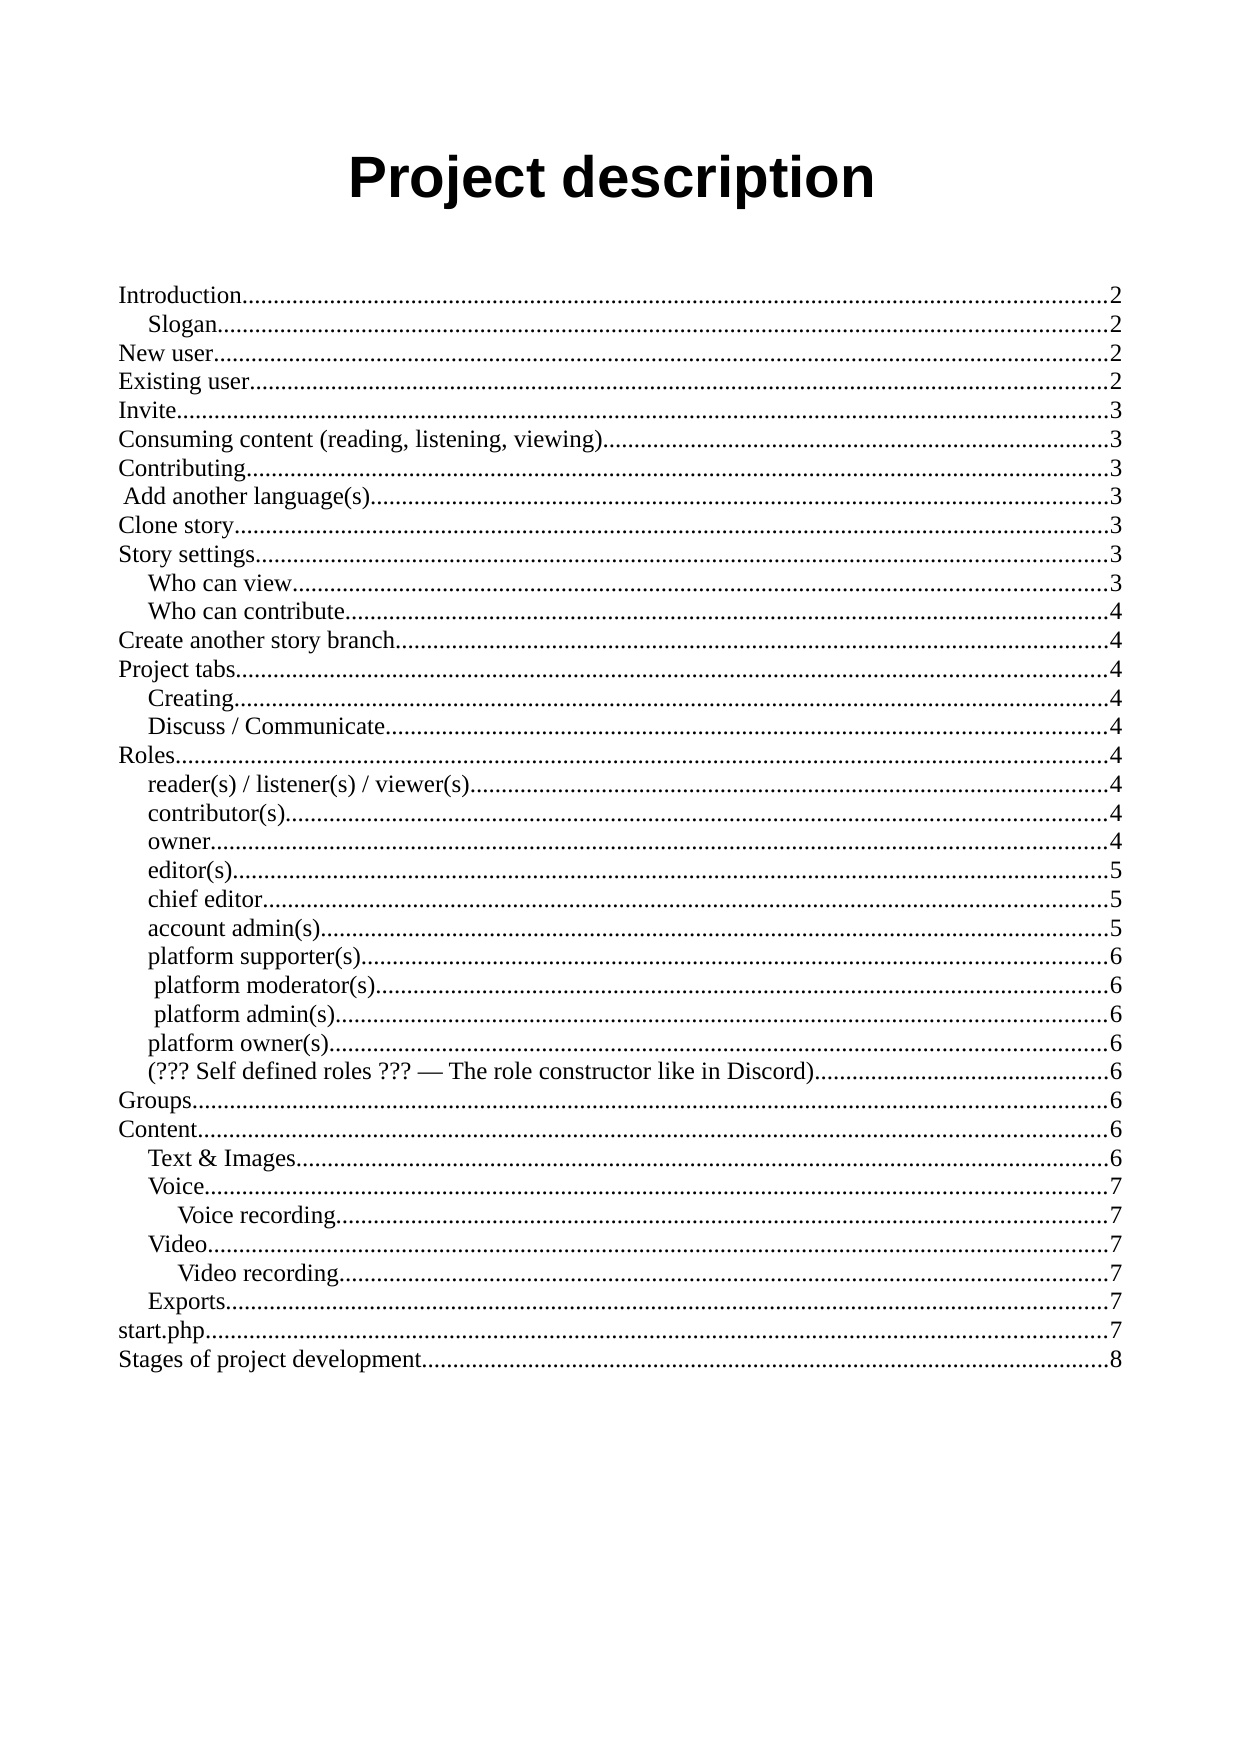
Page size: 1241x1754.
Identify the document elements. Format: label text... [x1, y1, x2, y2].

title Project description [118, 143, 1122, 210]
text platform moderator(s) 6 [148, 970, 1122, 999]
text Video recording 7 [177, 1258, 1122, 1286]
text Content 6 [118, 1114, 1122, 1143]
text Add another language(s) 3 [118, 481, 1122, 510]
text Contributing 3 [118, 453, 1122, 481]
text start.php 7 [118, 1315, 1122, 1344]
text Create another story branch 4 [118, 625, 1122, 654]
text New user 2 [118, 338, 1122, 366]
text Introduction 2 [118, 280, 1122, 309]
text Voice 7 [148, 1171, 1122, 1200]
text chief editor 5 [148, 884, 1122, 913]
text Project tabs 4 [118, 654, 1122, 683]
text contributor(s) 4 [148, 798, 1122, 826]
text Existing user 2 [118, 366, 1122, 395]
text Groups 6 [118, 1085, 1122, 1114]
text platform admin(s) 6 [148, 999, 1122, 1028]
text Creating 4 [148, 683, 1122, 711]
text Exports 7 [148, 1286, 1122, 1315]
text owner 4 [148, 826, 1122, 855]
text account admin(s) 5 [148, 913, 1122, 941]
text Story settings 3 [118, 539, 1122, 568]
text Roles 4 [118, 740, 1122, 769]
text (??? Self defined roles ??? — The role constructor like in Discord) 6 [148, 1056, 1122, 1085]
text Discuss / Communicate 4 [148, 711, 1122, 740]
text Video 7 [148, 1229, 1122, 1258]
text Consuming content (reading, listening, viewing) 3 [118, 424, 1122, 453]
text Text & Images 6 [148, 1143, 1122, 1171]
text editor(s) 5 [148, 855, 1122, 884]
text Stages of project development 8 [118, 1344, 1122, 1373]
text Clone story 3 [118, 510, 1122, 539]
text platform owner(s) 6 [148, 1028, 1122, 1056]
text Voice recording 7 [177, 1200, 1122, 1229]
text Who can view 3 [148, 568, 1122, 596]
text platform supporter(s) 6 [148, 941, 1122, 970]
text Invite 3 [118, 395, 1122, 424]
text Who can contribute 4 [148, 596, 1122, 625]
text Slogan 2 [148, 309, 1122, 338]
text reader(s) / listener(s) / viewer(s) 4 [148, 769, 1122, 798]
